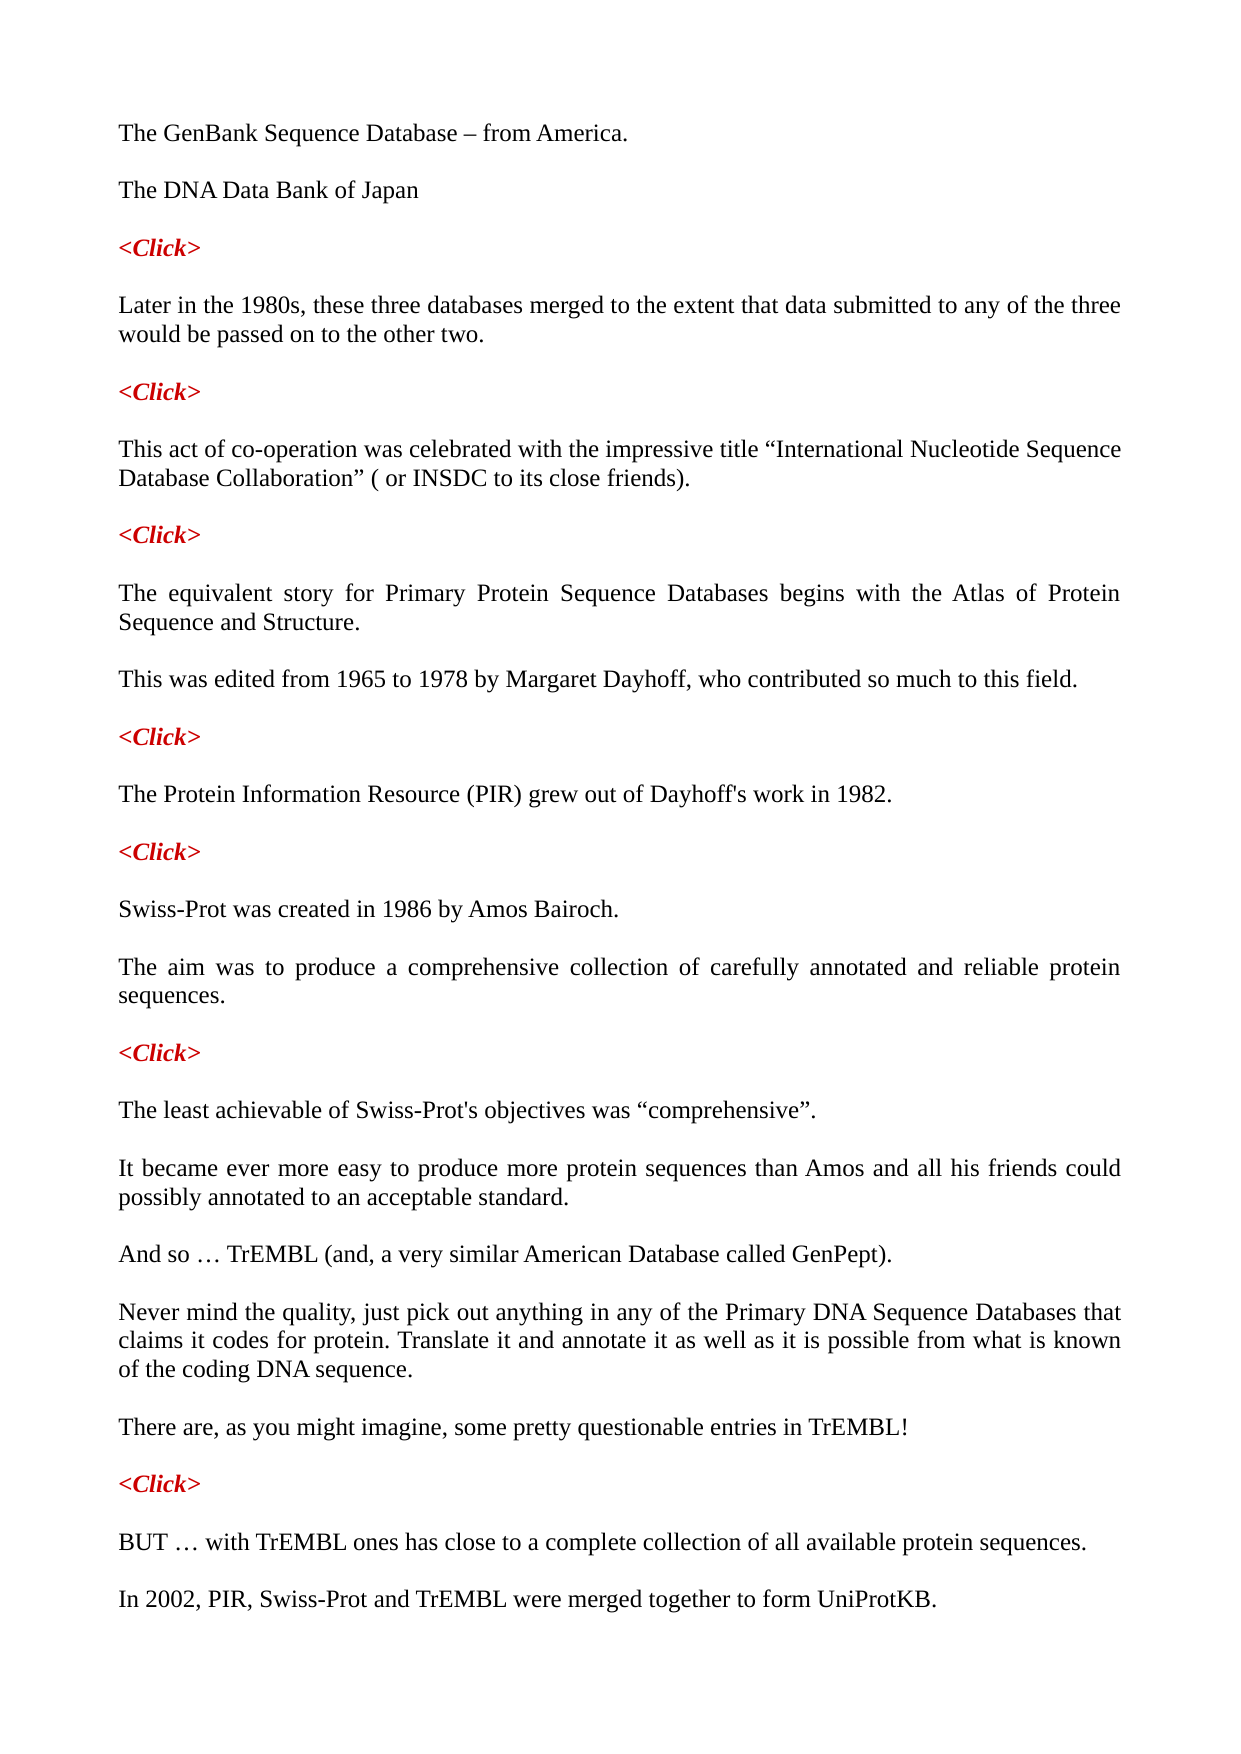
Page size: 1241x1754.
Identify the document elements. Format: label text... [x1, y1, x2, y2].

text <Click> [118, 377, 1122, 406]
text The DNA Data Bank of Japan [118, 176, 1122, 204]
text The GenBank Sequence Database – from America. [118, 118, 1122, 147]
text <Click> [118, 1469, 1122, 1498]
text The Protein Information Resource (PIR) grew out of Dayhoff's work in 1982. [118, 779, 1122, 808]
text The least achievable of Swiss-Prot's objectives was “comprehensive”. [118, 1096, 1122, 1124]
text The aim was to produce a comprehensive collection of carefully annotated and reliable protein sequences. [118, 952, 1122, 1009]
text The equivalent story for Primary Protein Sequence Databases begins with the Atlas of Protein Sequence and Structure. [118, 578, 1122, 636]
text <Click> [118, 837, 1122, 866]
text Later in the 1980s, these three databases merged to the extent that data submitted to any of the three would be passed on to the other two. [118, 291, 1122, 348]
text This was edited from 1965 to 1978 by Margaret Dayhoff, who contributed so much to this field. [118, 664, 1122, 693]
text This act of co-operation was celebrated with the impressive title “International Nucleotide Sequence Database Collaboration” ( or INSDC to its close friends). [118, 434, 1122, 492]
text There are, as you might imagine, some pretty questionable entries in TrEMBL! [118, 1412, 1122, 1441]
text <Click> [118, 521, 1122, 549]
text It became ever more easy to produce more protein sequences than Amos and all his friends could possibly annotated to an acceptable standard. [118, 1153, 1122, 1211]
text Swiss-Prot was created in 1986 by Amos Bairoch. [118, 894, 1122, 923]
text Never mind the quality, just pick out anything in any of the Primary DNA Sequence Databases that claims it codes for protein. Translate it and annotate it as well as it is possible from what is known of the coding DNA sequence. [118, 1297, 1122, 1383]
text <Click> [118, 1038, 1122, 1067]
text <Click> [118, 233, 1122, 262]
text BUT … with TrEMBL ones has close to a complete collection of all available protein sequences. [118, 1527, 1122, 1556]
text In 2002, PIR, Swiss-Prot and TrEMBL were merged together to form UniProtKB. [118, 1584, 1122, 1613]
text And so … TrEMBL (and, a very similar American Database called GenPept). [118, 1239, 1122, 1268]
text <Click> [118, 722, 1122, 751]
